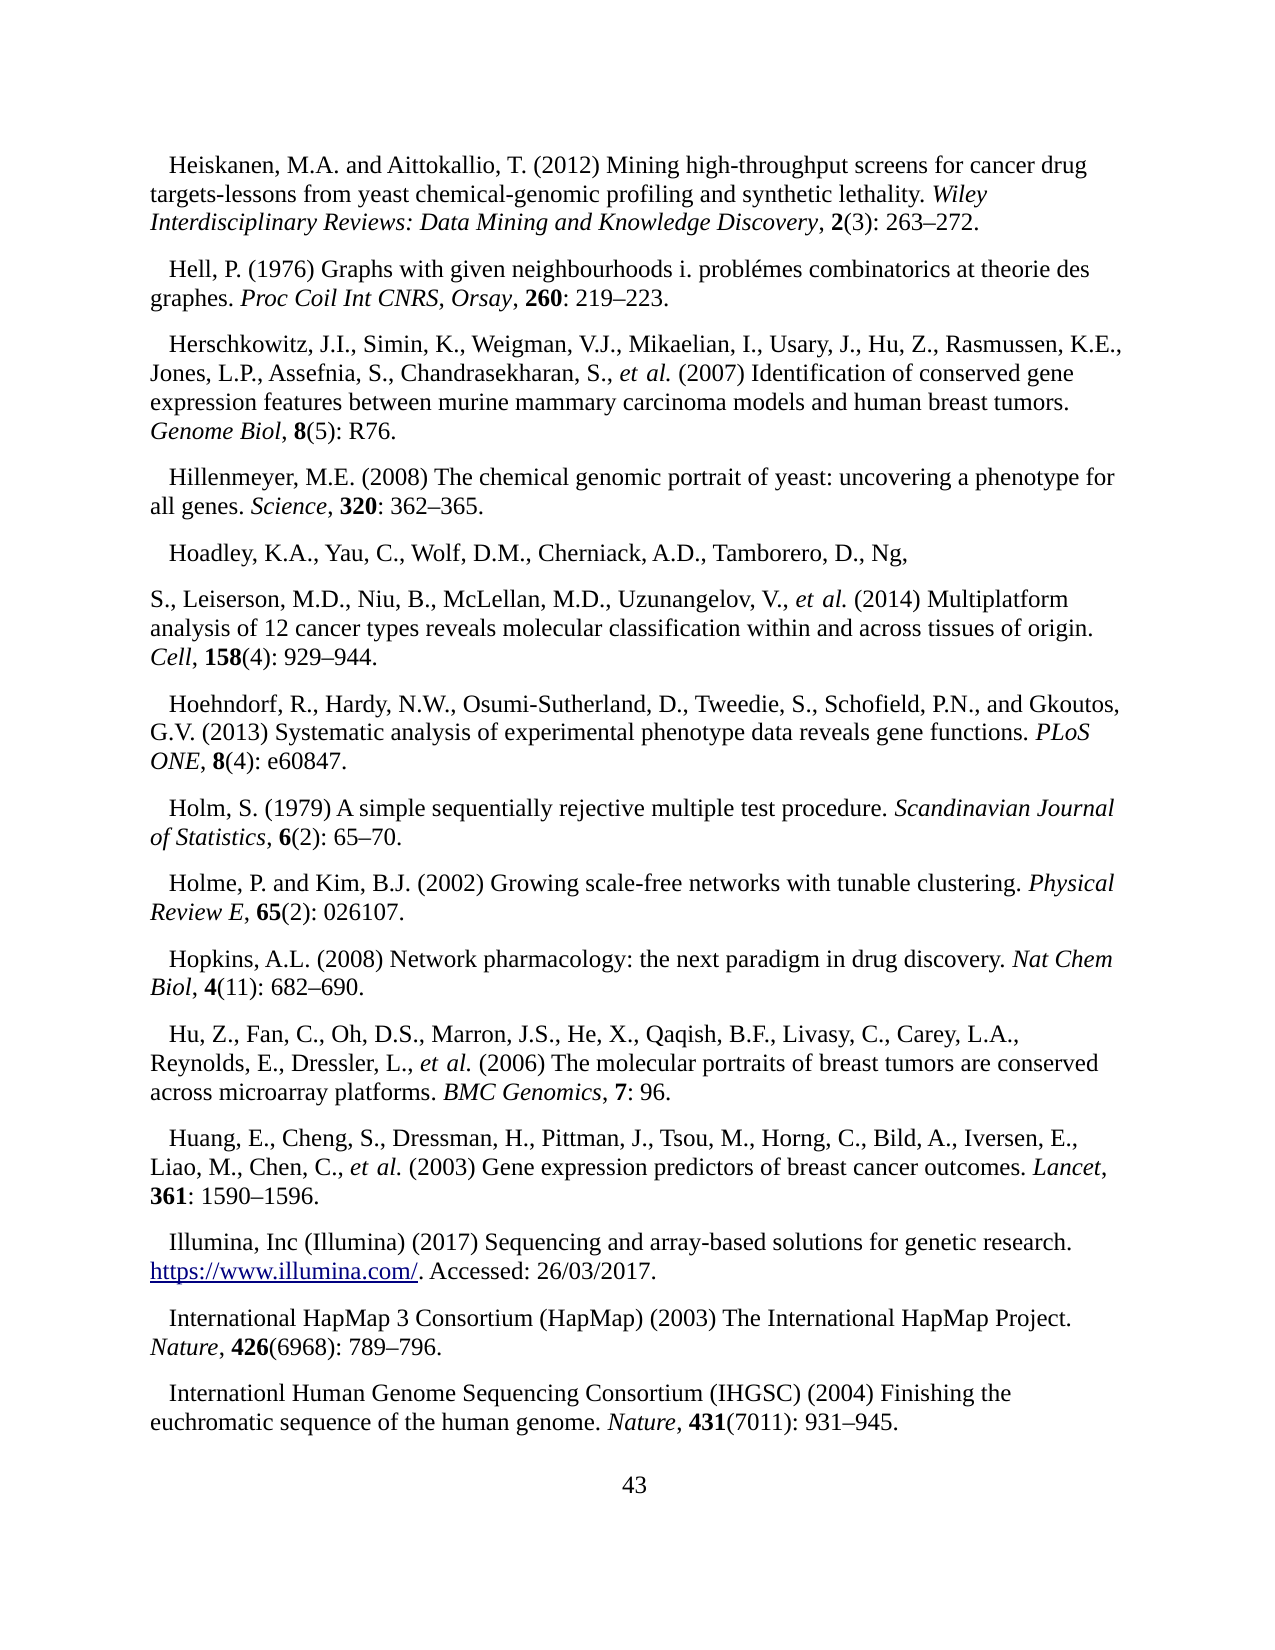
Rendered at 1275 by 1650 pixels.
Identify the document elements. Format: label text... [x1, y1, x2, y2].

text Holm, S. (1979) A simple sequentially rejective multiple test procedure. Scandinavian Journal of Statistics, 6(2): 65–70. [150, 793, 1125, 850]
text Hoadley, K.A., Yau, C., Wolf, D.M., Cherniack, A.D., Tamborero, D., Ng, [150, 538, 1125, 567]
text Hopkins, A.L. (2008) Network pharmacology: the next paradigm in drug discovery. Nat Chem Biol, 4(11): 682–690. [150, 944, 1125, 1001]
text Illumina, Inc (Illumina) (2017) Sequencing and array-based solutions for genetic research. https://www.illumina.com/. Accessed: 26/03/2017. [150, 1227, 1125, 1285]
text Hillenmeyer, M.E. (2008) The chemical genomic portrait of yeast: uncovering a phenotype for all genes. Science, 320: 362–365. [150, 462, 1125, 520]
text International HapMap 3 Consortium (HapMap) (2003) The International HapMap Project. Nature, 426(6968): 789–796. [150, 1303, 1125, 1360]
text Heiskanen, M.A. and Aittokallio, T. (2012) Mining high-throughput screens for cancer drug targets-lessons from yeast chemical-genomic profiling and synthetic lethality. Wiley Interdisciplinary Reviews: Data Mining and Knowledge Discovery, 2(3): 263–272. [150, 150, 1125, 236]
text Herschkowitz, J.I., Simin, K., Weigman, V.J., Mikaelian, I., Usary, J., Hu, Z., Rasmussen, K.E., Jones, L.P., Assefnia, S., Chandrasekharan, S., et al. (2007) Identification of conserved gene expression features between murine mammary carcinoma models and human breast tumors. Genome Biol, 8(5): R76. [150, 329, 1125, 444]
text Huang, E., Cheng, S., Dressman, H., Pittman, J., Tsou, M., Horng, C., Bild, A., Iversen, E., Liao, M., Chen, C., et al. (2003) Gene expression predictors of breast cancer outcomes. Lancet, 361: 1590–1596. [150, 1123, 1125, 1209]
text Hell, P. (1976) Graphs with given neighbourhoods i. problémes combinatorics at theorie des graphes. Proc Coil Int CNRS, Orsay, 260: 219–223. [150, 254, 1125, 312]
text Holme, P. and Kim, B.J. (2002) Growing scale-free networks with tunable clustering. Physical Review E, 65(2): 026107. [150, 868, 1125, 926]
text S., Leiserson, M.D., Niu, B., McLellan, M.D., Uzunangelov, V., et al. (2014) Multiplatform analysis of 12 cancer types reveals molecular classification within and across tissues of origin. Cell, 158(4): 929–944. [150, 584, 1125, 671]
text Internationl Human Genome Sequencing Consortium (IHGSC) (2004) Finishing the euchromatic sequence of the human genome. Nature, 431(7011): 931–945. [150, 1378, 1125, 1436]
text Hoehndorf, R., Hardy, N.W., Osumi-Sutherland, D., Tweedie, S., Schofield, P.N., and Gkoutos, G.V. (2013) Systematic analysis of experimental phenotype data reveals gene functions. PLoS ONE, 8(4): e60847. [150, 689, 1125, 775]
text Hu, Z., Fan, C., Oh, D.S., Marron, J.S., He, X., Qaqish, B.F., Livasy, C., Carey, L.A., Reynolds, E., Dressler, L., et al. (2006) The molecular portraits of breast tumors are conserved across microarray platforms. BMC Genomics, 7: 96. [150, 1019, 1125, 1105]
